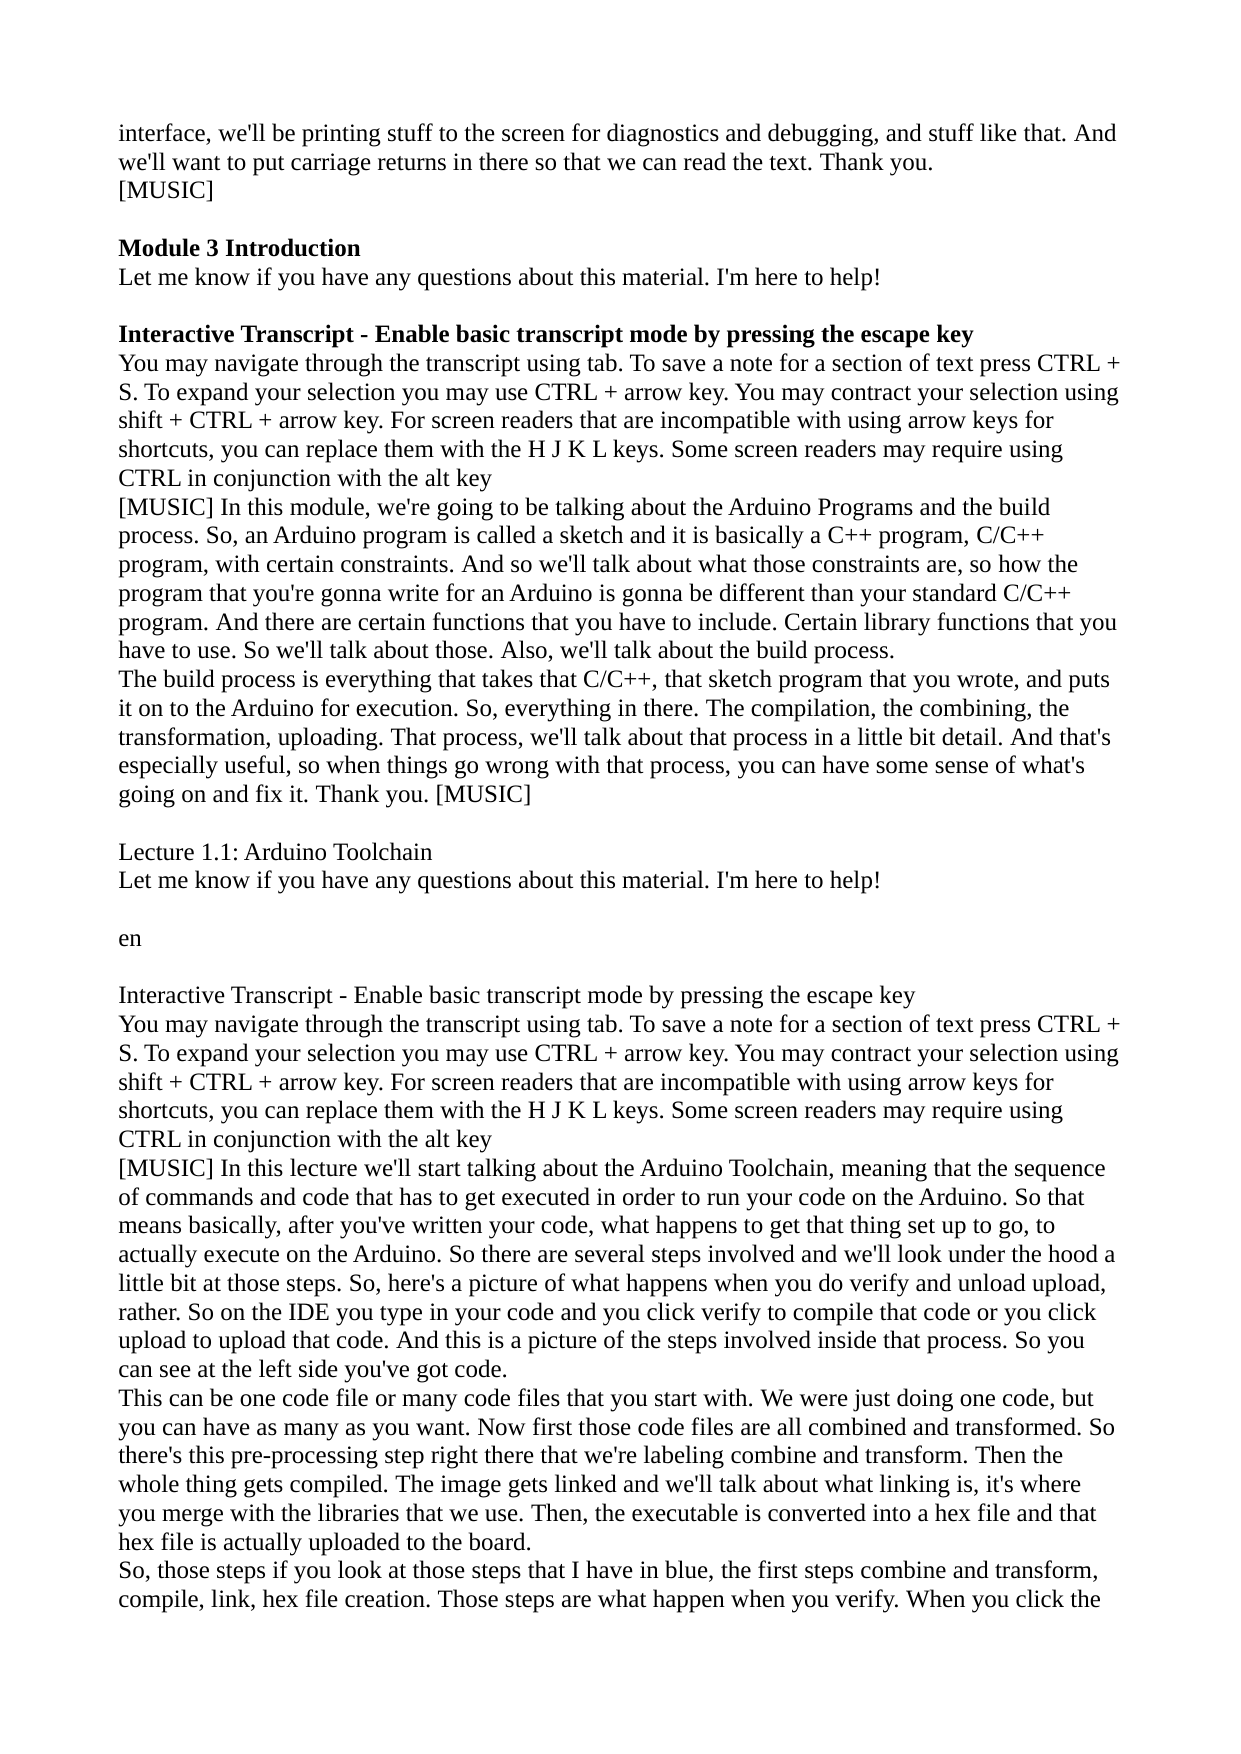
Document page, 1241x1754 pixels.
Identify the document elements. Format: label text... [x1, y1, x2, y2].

text ​[MUSIC] ​In this lecture we'll start talking about the Arduino Toolchain, ​meaning that the sequence of commands and ​code that has to get executed in order to run your code on the Arduino. ​So that means basically, after you've written your code, ​what happens to get that thing set up to go, to actually execute on the Arduino. ​So there are several steps involved and ​we'll look under the hood a little bit at those steps. ​So, here's a picture of what happens when you do verify and unload upload, rather. ​So on the IDE you type in your code and you click verify to compile that code or ​you click upload to upload that code. ​And this is a picture of the steps involved inside that process. ​So you can see at the left side you've got code. [118, 1153, 1122, 1383]
text Let me know if you have any questions about this material. I'm here to help! [118, 262, 1122, 291]
text ​The build process is everything that takes that C/C++, ​that sketch program that you wrote, and puts it on to the Arduino for execution. ​So, everything in there. ​The compilation, the combining, the transformation, uploading. ​That process, we'll talk about that process in a little bit detail. ​And that's especially useful, so when things go wrong with that process, ​you can have some sense of what's going on and fix it. ​Thank you. ​[MUSIC] [118, 664, 1122, 808]
text You may navigate through the transcript using tab. To save a note for a section of text press CTRL + S. To expand your selection you may use CTRL + arrow key. You may contract your selection using shift + CTRL + arrow key. For screen readers that are incompatible with using arrow keys for shortcuts, you can replace them with the H J K L keys. Some screen readers may require using CTRL in conjunction with the alt key [118, 348, 1122, 492]
text ​ [118, 952, 1122, 981]
text Interactive Transcript - Enable basic transcript mode by pressing the escape key [118, 319, 1122, 348]
text ​[MUSIC] ​In this module, we're going to be talking about the Arduino Programs and ​the build process. ​So, an Arduino program is called a sketch and it is basically a C++ program, ​C/C++ program, with certain constraints. ​And so we'll talk about what those constraints are, so ​how the program that you're gonna write for ​an Arduino is gonna be different than your standard C/C++ program. ​And there are certain functions that you have to include. ​Certain library functions that you have to use. ​So we'll talk about those. ​Also, we'll talk about the build process. [118, 492, 1122, 664]
text Lecture 1.1: Arduino Toolchain [118, 837, 1122, 866]
text Module 3 Introduction [118, 233, 1122, 262]
text en [118, 923, 1122, 952]
text ​This can be one code file or many code files that you start with. ​We were just doing one code, but you can have as many as you want. ​Now first those code files are all combined and transformed. ​So there's this pre-processing step right there that we're labeling ​combine and transform. ​Then the whole thing gets compiled. ​The image gets linked and we'll talk about what linking is, ​it's where you merge with the libraries that we use. ​Then, the executable is converted into a hex file and ​that hex file is actually uploaded to the board. [118, 1383, 1122, 1556]
text Let me know if you have any questions about this material. I'm here to help! [118, 866, 1122, 894]
text ​ [118, 291, 1122, 319]
text You may navigate through the transcript using tab. To save a note for a section of text press CTRL + S. To expand your selection you may use CTRL + arrow key. You may contract your selection using shift + CTRL + arrow key. For screen readers that are incompatible with using arrow keys for shortcuts, you can replace them with the H J K L keys. Some screen readers may require using CTRL in conjunction with the alt key [118, 1009, 1122, 1153]
text interface, ​we'll be printing stuff to the screen for diagnostics and debugging, and ​stuff like that. ​And we'll want to put carriage returns in there so that we can read the text. ​Thank you. [118, 118, 1122, 176]
text Interactive Transcript - Enable basic transcript mode by pressing the escape key [118, 981, 1122, 1009]
text ​So, those steps if you look at those steps that I have in blue, ​the first steps combine and transform, compile, link, hex file creation. ​Those steps are what happen when you verify. ​When you click the [118, 1556, 1122, 1613]
text ​[MUSIC] [118, 176, 1122, 204]
